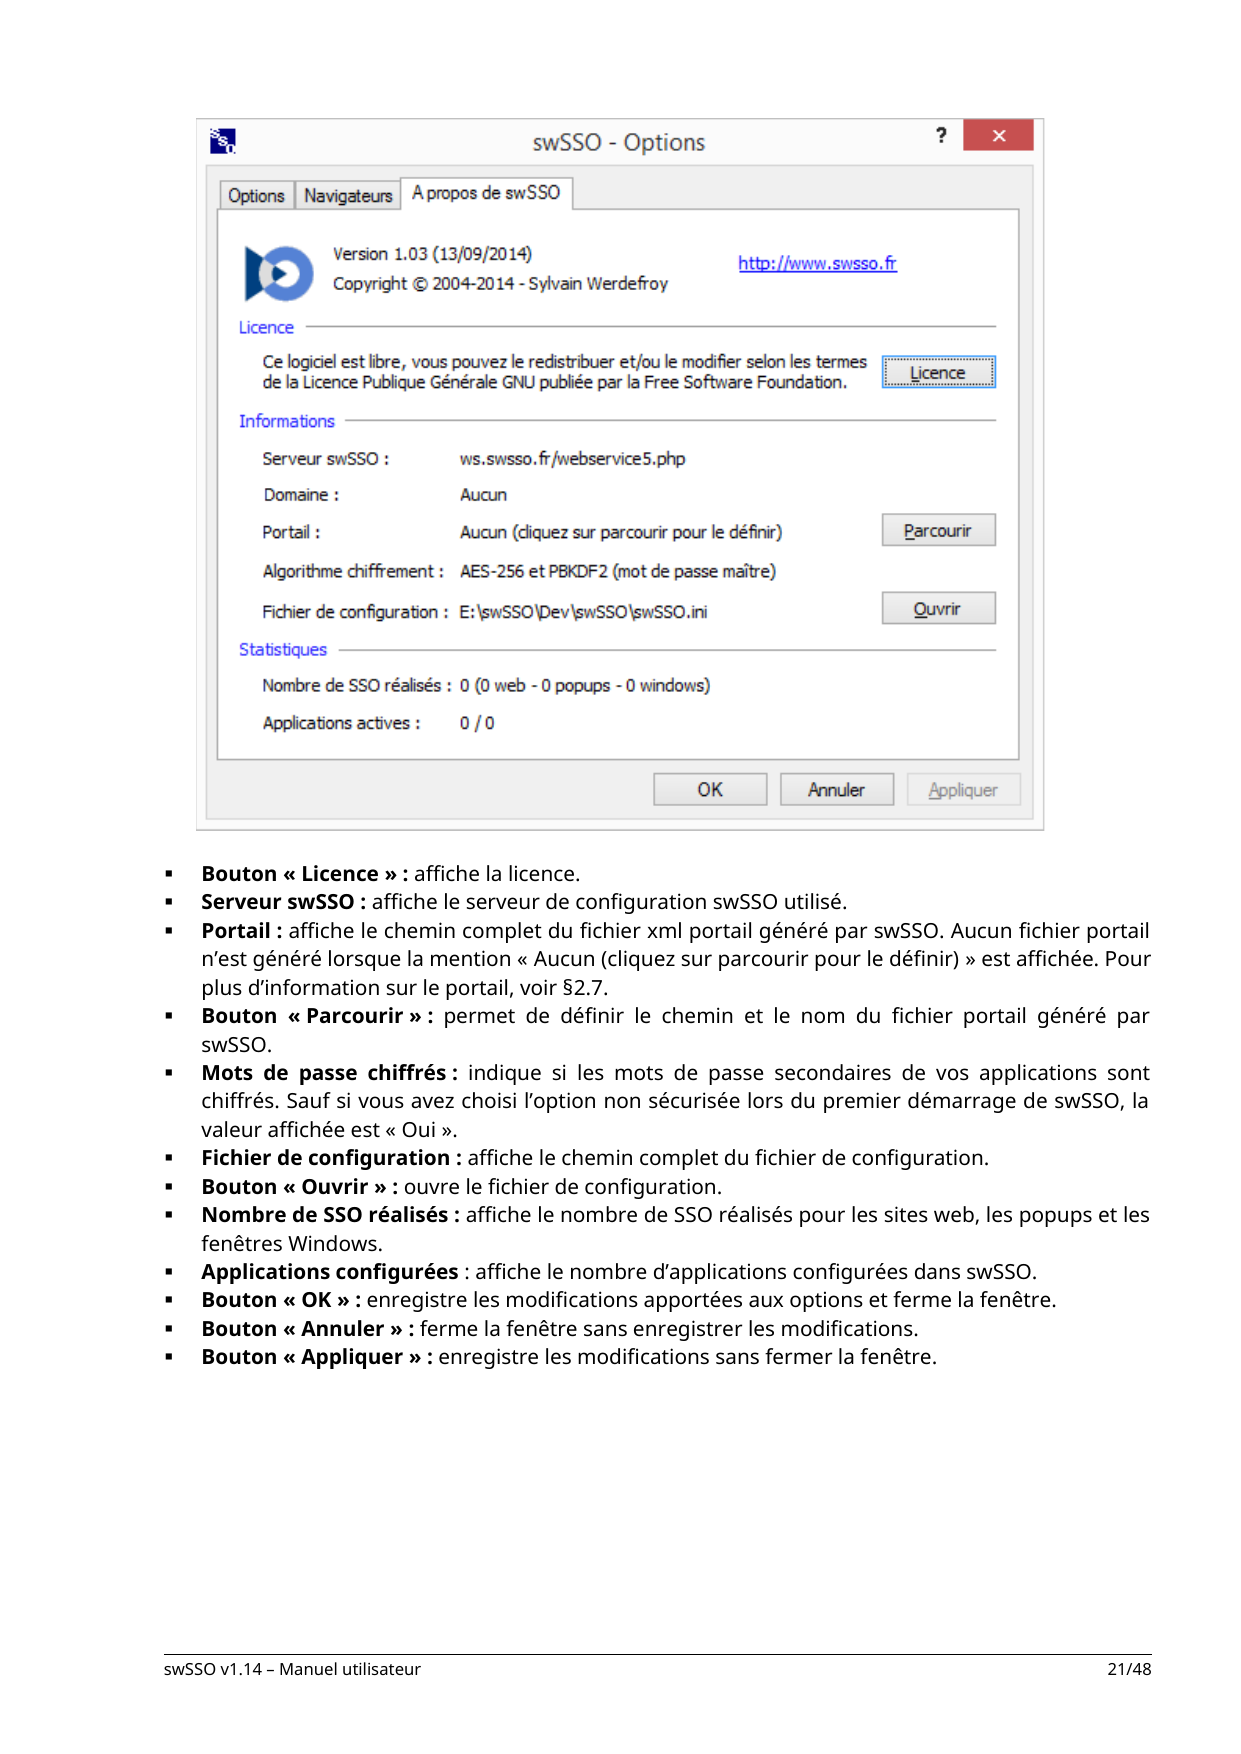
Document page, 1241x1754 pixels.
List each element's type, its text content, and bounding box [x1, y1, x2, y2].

list Bouton « Licence » : affiche la licence. [164, 859, 1152, 887]
picture [196, 118, 1045, 831]
list Bouton « Parcourir » : permet de définir le chemin et le nom du fichier portail généré par swSSO. [164, 1001, 1152, 1058]
list Mots de passe chiffrés : indique si les mots de passe secondaires de vos applications sont chiffrés. Sauf si vous avez choisi l’option non sécurisée lors du premier démarrage de swSSO, la valeur affichée est « Oui ». [164, 1058, 1152, 1143]
list Bouton « Ouvrir » : ouvre le fichier de configuration. [164, 1172, 1152, 1200]
list Bouton « Appliquer » : enregistre les modifications sans fermer la fenêtre. [164, 1342, 1152, 1371]
list Serveur swSSO : affiche le serveur de configuration swSSO utilisé. [164, 887, 1152, 916]
list Bouton « Annuler » : ferme la fenêtre sans enregistrer les modifications. [164, 1314, 1152, 1342]
list Portail : affiche le chemin complet du fichier xml portail généré par swSSO. Aucun fichier portail n’est généré lorsque la mention « Aucun (cliquez sur parcourir pour le définir) » est affichée. Pour plus d’information sur le portail, voir §2.7. [164, 916, 1152, 1001]
list Applications configurées : affiche le nombre d’applications configurées dans swSSO. [164, 1257, 1152, 1286]
list Fichier de configuration : affiche le chemin complet du fichier de configuration. [164, 1143, 1152, 1172]
list Bouton « OK » : enregistre les modifications apportées aux options et ferme la fenêtre. [164, 1286, 1152, 1314]
list Nombre de SSO réalisés : affiche le nombre de SSO réalisés pour les sites web, les popups et les fenêtres Windows. [164, 1200, 1152, 1257]
